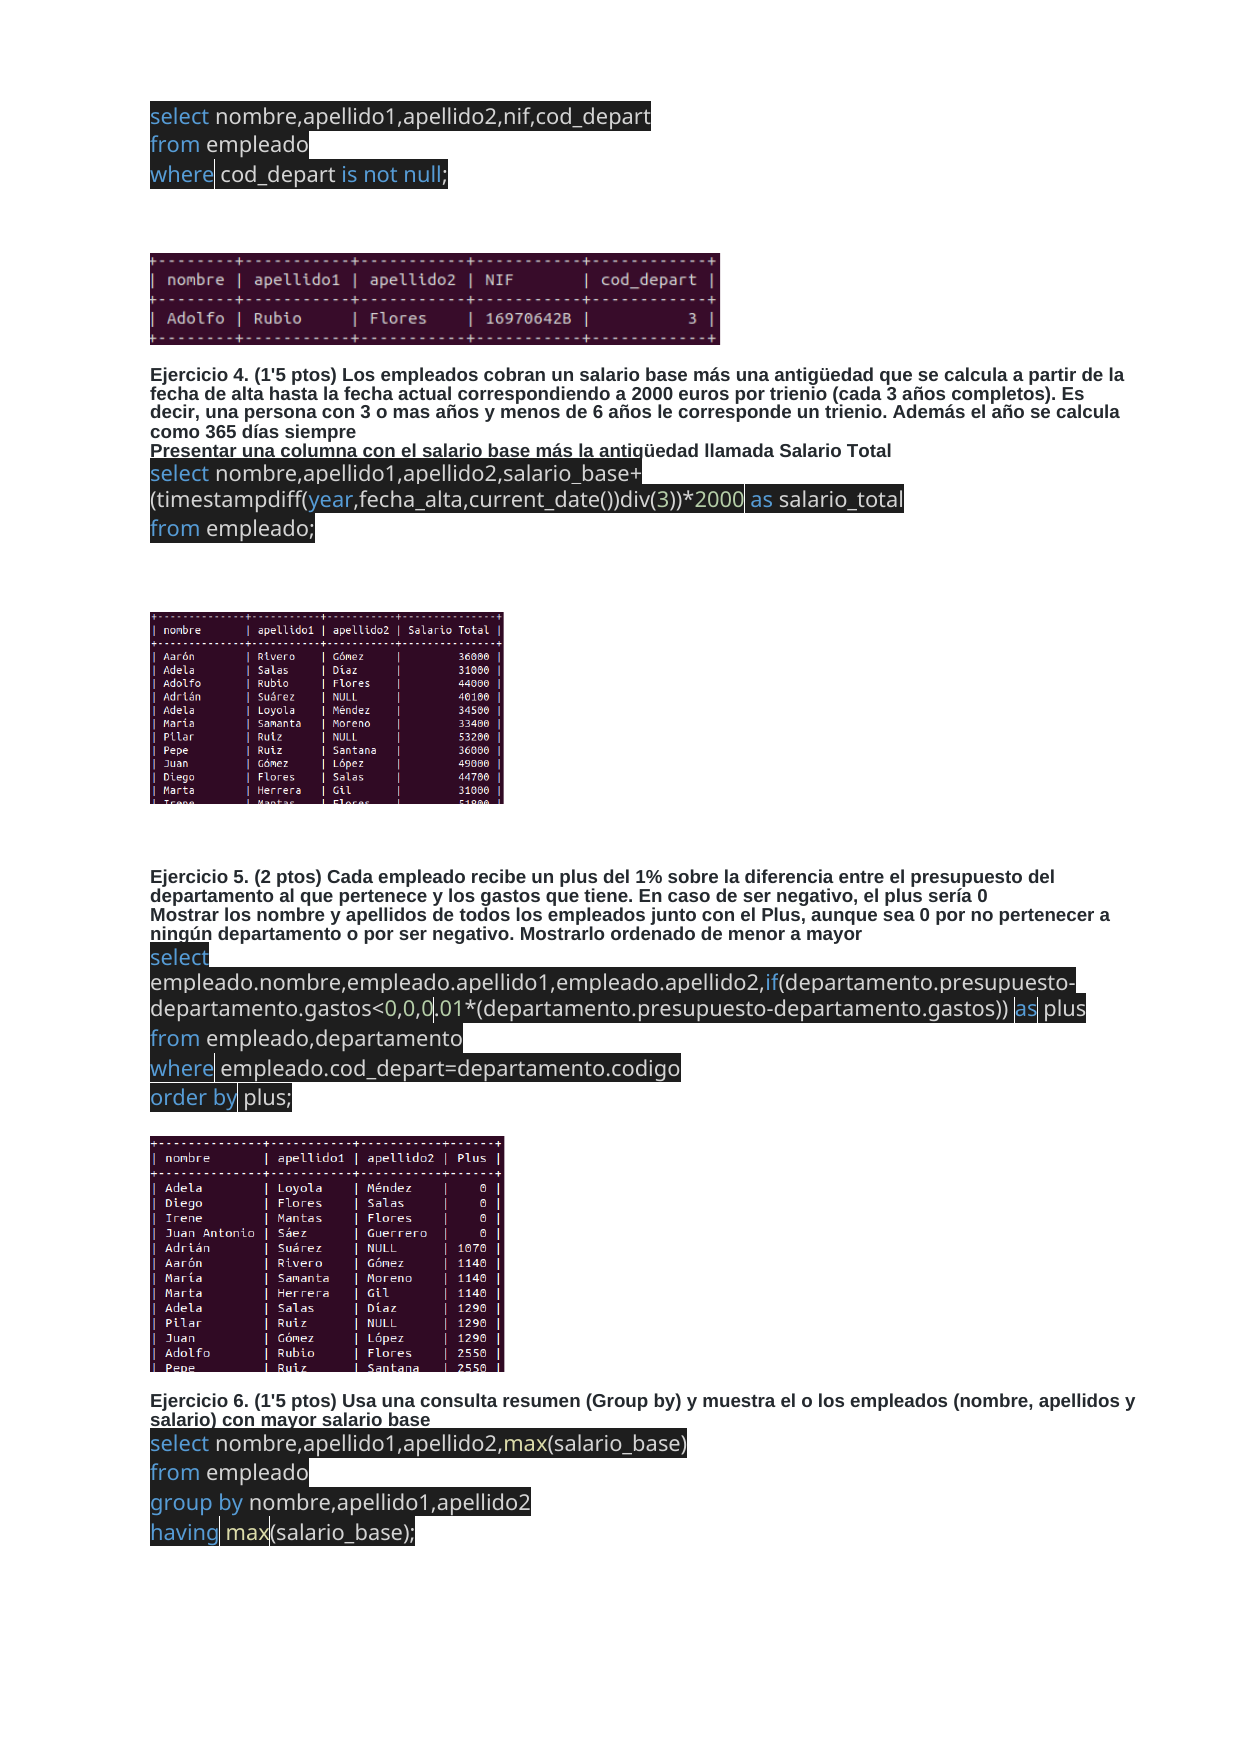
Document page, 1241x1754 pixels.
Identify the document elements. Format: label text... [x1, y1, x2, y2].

text Ejercicio 4. (1'5 ptos) Los empleados cobran un salario base más una antigüedad que se calcula a partir de la fecha de alta hasta la fecha actual correspondiendo a 2000 euros por trienio (cada 3 años completos). Es decir, una persona con 3 o mas años y menos de 6 años le corresponde un trienio. Además el año se calcula como 365 días siempre [150, 366, 1139, 442]
text Ejercicio 6. (1'5 ptos) Usa una consulta resumen (Group by) y muestra el o los empleados (nombre, apellidos y salario) con mayor salario base [150, 1393, 1139, 1431]
picture [150, 612, 504, 804]
text order by plus; [150, 1082, 1139, 1112]
text from empleado; [150, 513, 1139, 543]
text having max(salario_base); [150, 1516, 1139, 1546]
text from empleado [150, 1457, 1139, 1487]
text Presentar una columna con el salario base más la antigüedad llamada Salario Total [150, 442, 1139, 461]
text Ejercicio 5. (2 ptos) Cada empleado recibe un plus del 1% sobre la diferencia entre el presupuesto del departamento al que pertenece y los gastos que tiene. En caso de ser negativo, el plus sería 0 [150, 868, 1139, 906]
text Mostrar los nombre y apellidos de todos los empleados junto con el Plus, aunque sea 0 por no pertenecer a ningún departamento o por ser negativo. Mostrarlo ordenado de menor a mayor [150, 906, 1139, 944]
text from empleado,departamento [150, 1023, 1139, 1053]
text where cod_depart is not null; [150, 159, 1139, 189]
text select nombre,apellido1,apellido2,nif,cod_depart [150, 103, 1139, 129]
picture [150, 253, 721, 345]
text group by nombre,apellido1,apellido2 [150, 1487, 1139, 1516]
text select nombre,apellido1,apellido2,max(salario_base) [150, 1431, 1139, 1457]
text select nombre,apellido1,apellido2,salario_base+(timestampdiff(year,fecha_alta,current_date())div(3))*2000 as salario_total [150, 461, 1139, 513]
text select empleado.nombre,empleado.apellido1,empleado.apellido2,if(departamento.presupuesto-departamento.gastos<0,0,0.01*(departamento.presupuesto-departamento.gastos)) as plus [150, 944, 1139, 1023]
text from empleado [150, 129, 1139, 159]
text where empleado.cod_depart=departamento.codigo [150, 1053, 1139, 1082]
picture [150, 1136, 505, 1372]
